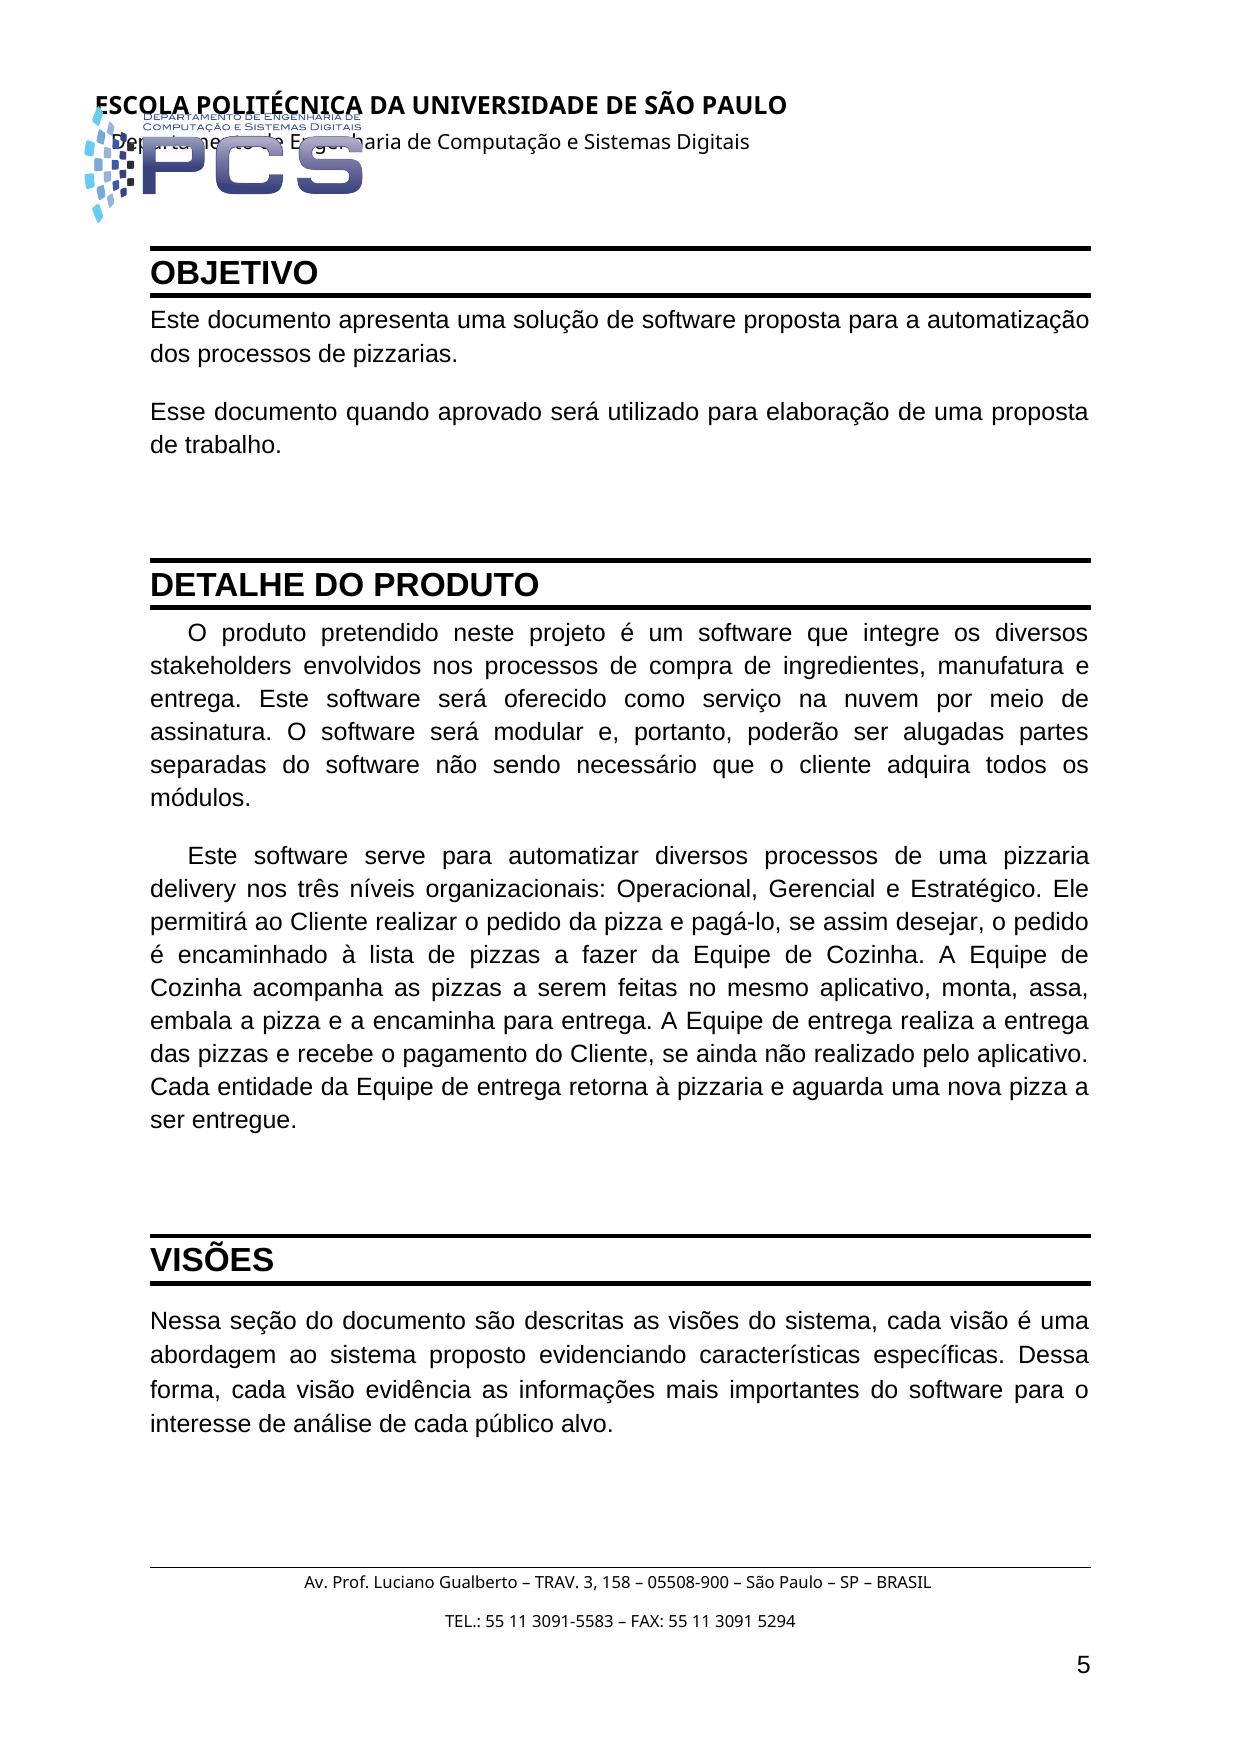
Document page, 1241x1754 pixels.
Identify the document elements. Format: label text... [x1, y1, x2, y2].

text Nessa seção do documento são descritas as visões do sistema, cada visão é uma abordagem ao sistema proposto evidenciando características específicas. Dessa forma, cada visão evidência as informações mais importantes do software para o interesse de análise de cada público alvo. [150, 1306, 1091, 1438]
text Esse documento quando aprovado será utilizado para elaboração de uma proposta de trabalho. [150, 397, 1091, 458]
text Este software serve para automatizar diversos processos de uma pizzaria delivery nos três níveis organizacionais: Operacional, Gerencial e Estratégico. Ele permitirá ao Cliente realizar o pedido da pizza e pagá-lo, se assim desejar, o pedido é encaminhado à lista de pizzas a fazer da Equipe de Cozinha. A Equipe de Cozinha acompanha as pizzas a serem feitas no mesmo aplicativo, monta, assa, embala a pizza e a encaminha para entrega. A Equipe de entrega realiza a entrega das pizzas e recebe o pagamento do Cliente, se ainda não realizado pelo aplicativo. Cada entidade da Equipe de entrega retorna à pizzaria e aguarda uma nova pizza a ser entregue. [150, 841, 1091, 1134]
subtitle OBJETIVO [150, 251, 1091, 293]
text Este documento apresenta uma solução de software proposta para a automatização dos processos de pizzarias. [150, 306, 1091, 367]
text O produto pretendido neste projeto é um software que integre os diversos stakeholders envolvidos nos processos de compra de ingredientes, manufatura e entrega. Este software será oferecido como serviço na nuvem por meio de assinatura. O software será modular e, portanto, poderão ser alugadas partes separadas do software não sendo necessário que o cliente adquira todos os módulos. [150, 618, 1091, 812]
subtitle DETALHE DO PRODUTO [150, 563, 1091, 605]
subtitle VISÕES [150, 1238, 1091, 1281]
